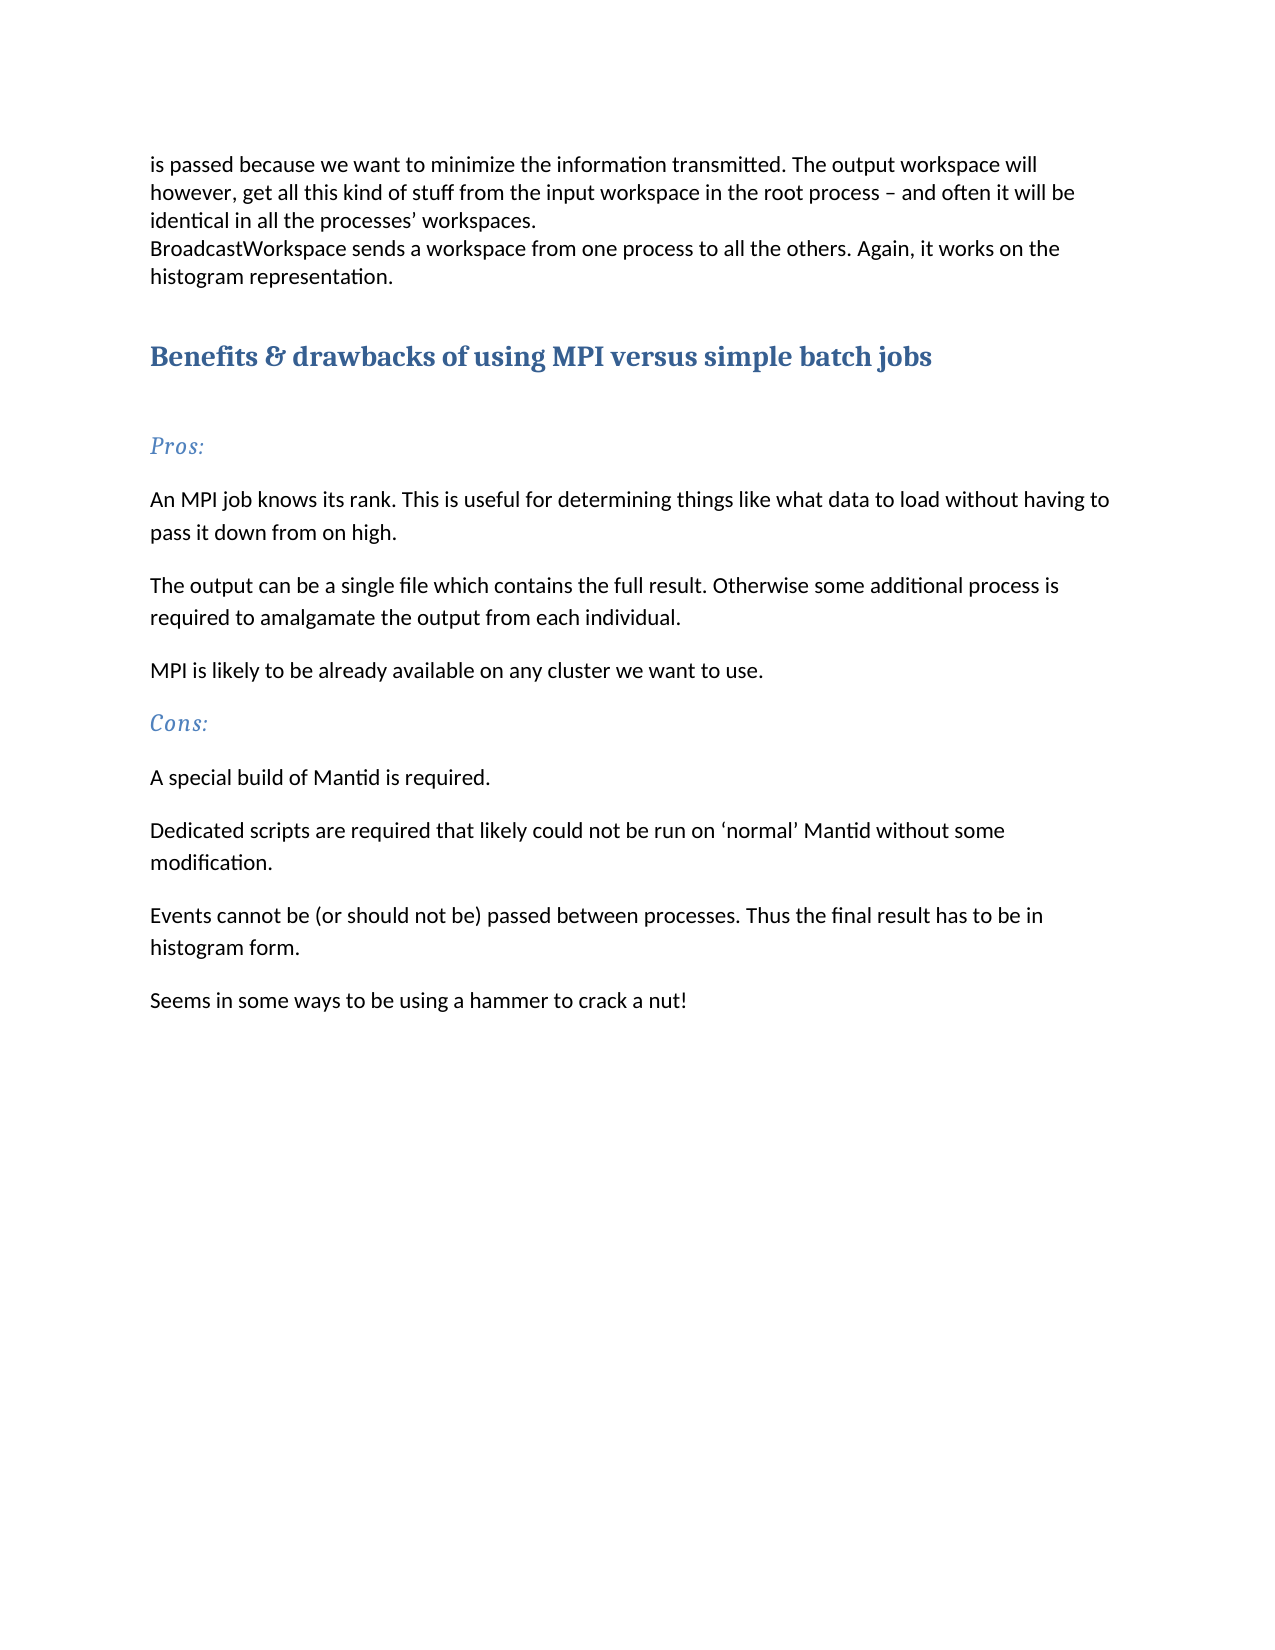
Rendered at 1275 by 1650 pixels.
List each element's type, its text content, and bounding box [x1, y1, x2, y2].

subtitle Pros: [150, 432, 1125, 460]
text MPI is likely to be already available on any cluster we want to use. [150, 656, 1125, 684]
text BroadcastWorkspace sends a workspace from one process to all the others. Again, it works on the histogram representation. [150, 234, 1125, 290]
text The output can be a single file which contains the full result. Otherwise some additional process is required to amalgamate the output from each individual. [150, 571, 1125, 631]
text Dedicated scripts are required that likely could not be run on ‘normal’ Mantid without some modification. [150, 816, 1125, 876]
text An MPI job knows its rank. This is useful for determining things like what data to load without having to pass it down from on high. [150, 486, 1125, 546]
text A special build of Mantid is required. [150, 763, 1125, 791]
subtitle Benefits & drawbacks of using MPI versus simple batch jobs [150, 340, 1125, 374]
text Seems in some ways to be using a hammer to crack a nut! [150, 986, 1125, 1014]
text is passed because we want to minimize the information transmitted. The output workspace will however, get all this kind of stuff from the input workspace in the root process – and often it will be identical in all the processes’ workspaces. [150, 150, 1125, 234]
text Events cannot be (or should not be) passed between processes. Thus the final result has to be in histogram form. [150, 901, 1125, 961]
subtitle Cons: [150, 709, 1125, 738]
